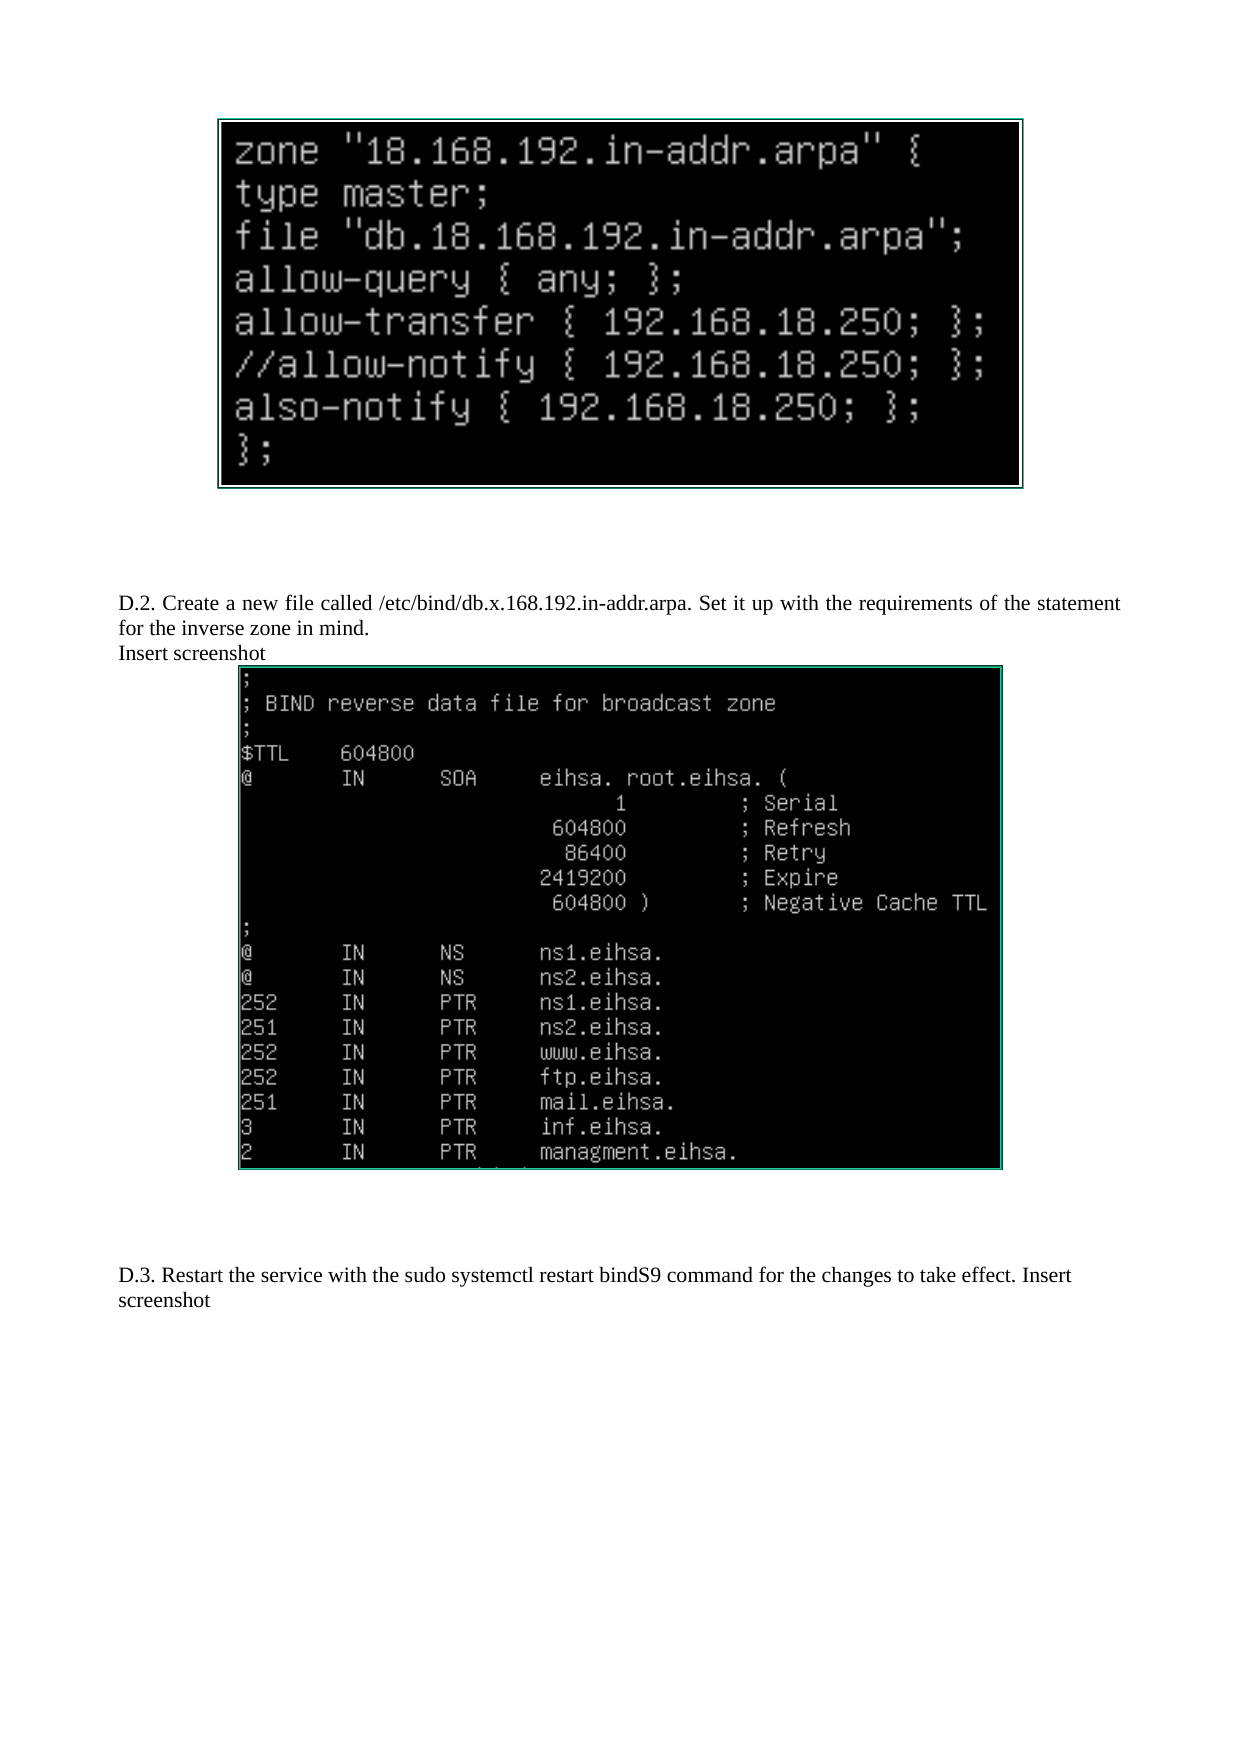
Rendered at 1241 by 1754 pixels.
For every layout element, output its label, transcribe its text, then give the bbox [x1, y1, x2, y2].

text D.2. Create a new file called /etc/bind/db.x.168.192.in-addr.arpa. Set it up with the requirements of the statement for the inverse zone in mind. [118, 590, 1122, 640]
text Insert screenshot [118, 640, 1122, 665]
text D.3. Restart the service with the sudo systemctl restart bindS9 command for the changes to take effect. Insert screenshot [118, 1262, 1122, 1312]
picture [221, 122, 1019, 485]
picture [240, 668, 1000, 1168]
